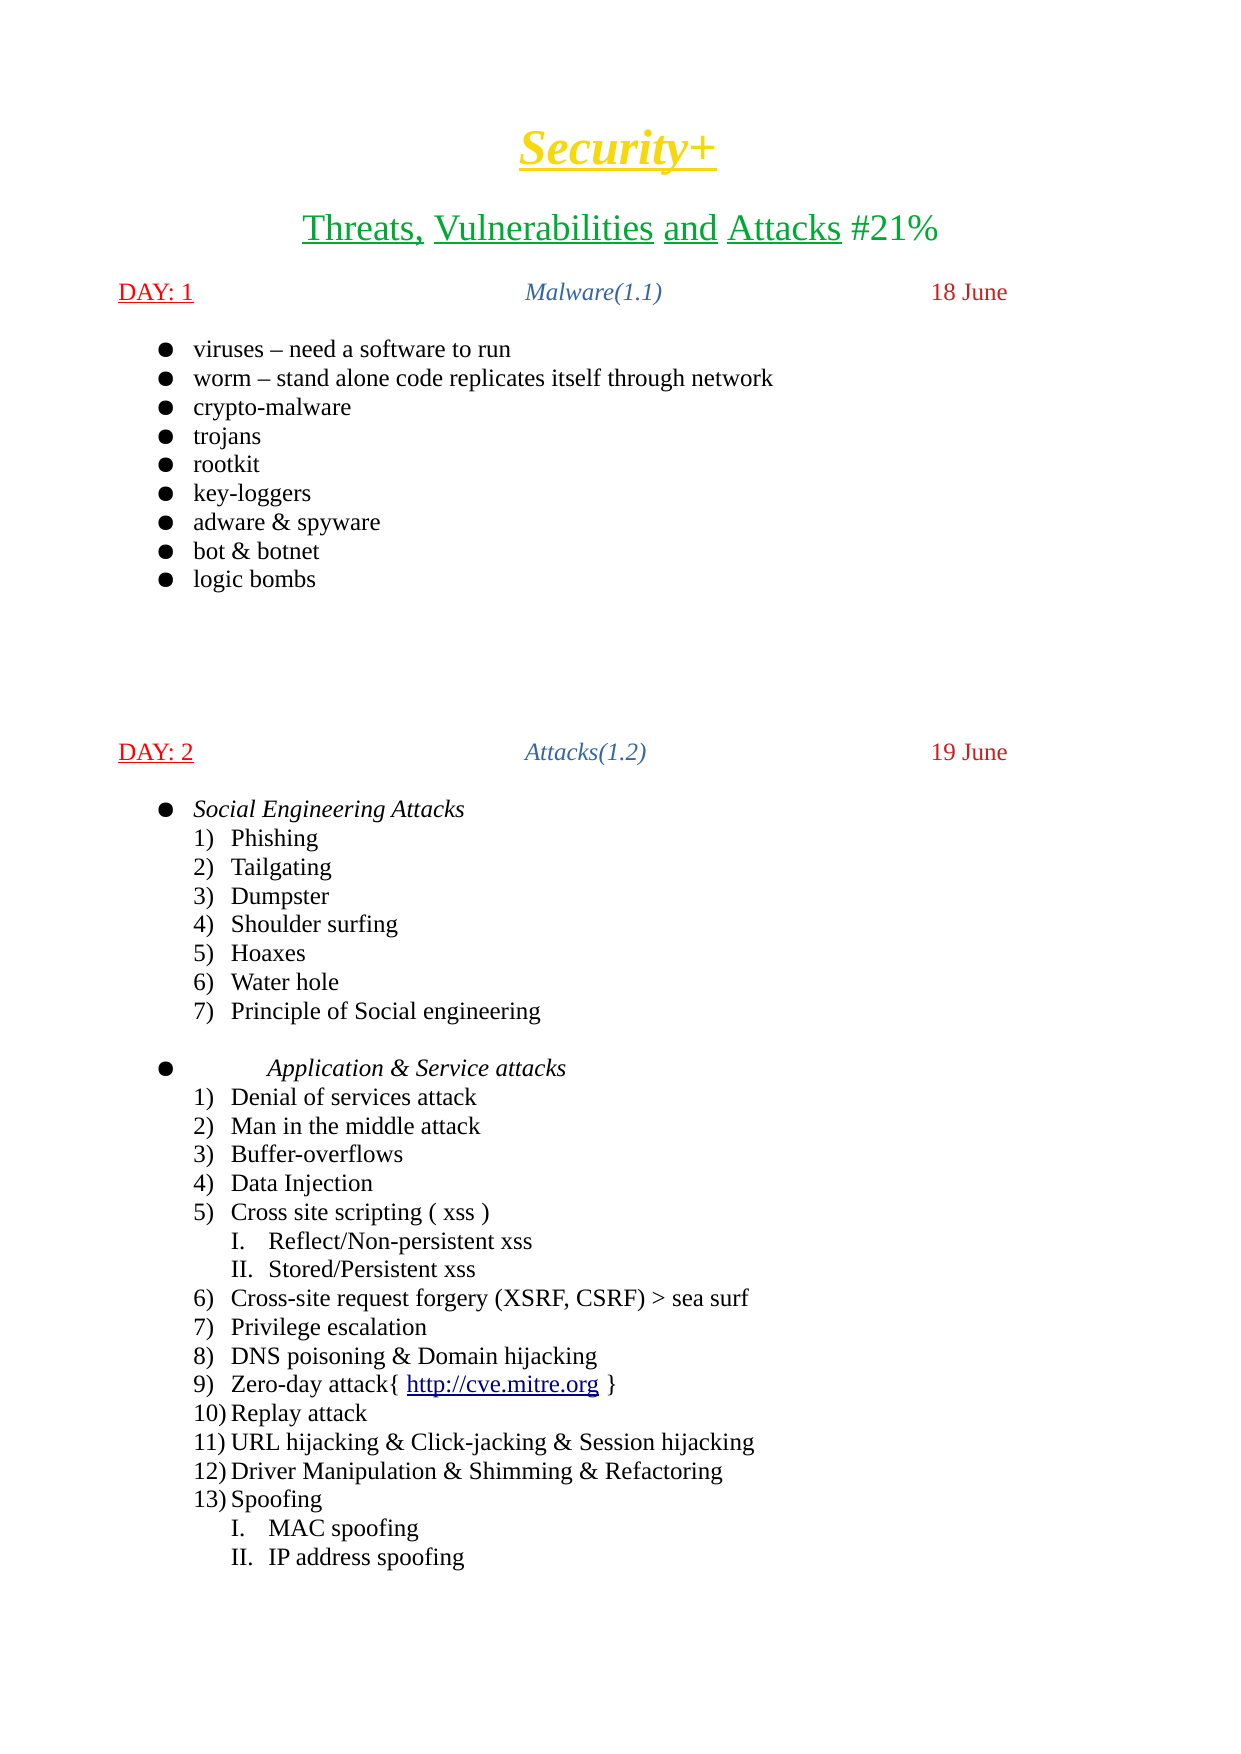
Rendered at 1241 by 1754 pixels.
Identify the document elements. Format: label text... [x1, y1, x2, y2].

list Buffer-overflows [193, 1139, 1122, 1168]
list worm – stand alone code replicates itself through network [156, 363, 1122, 392]
list Denial of services attack [193, 1082, 1122, 1111]
list Reflect/Non-persistent xss [231, 1226, 1122, 1254]
text Threats, Vulnerabilities and Attacks #21% [118, 205, 1122, 248]
list key-loggers [156, 478, 1122, 507]
list Data Injection [193, 1168, 1122, 1197]
list crypto-malware [156, 392, 1122, 421]
list Tailgating [193, 852, 1122, 881]
list Zero-day attack{ http://cve.mitre.org } [193, 1369, 1122, 1398]
list Spoofing [193, 1484, 1122, 1513]
list Cross site scripting ( xss ) [193, 1197, 1122, 1226]
list Social Engineering Attacks [156, 794, 1122, 823]
list Stored/Persistent xss [231, 1254, 1122, 1283]
list Principle of Social engineering [193, 996, 1122, 1024]
list URL hijacking & Click-jacking & Session hijacking [193, 1427, 1122, 1456]
list Dumpster [193, 881, 1122, 909]
list Cross-site request forgery (XSRF, CSRF) > sea surf [193, 1283, 1122, 1312]
list Driver Manipulation & Shimming & Refactoring [193, 1456, 1122, 1484]
list IP address spoofing [231, 1542, 1122, 1571]
list trojans [156, 421, 1122, 449]
list viruses – need a software to run [156, 334, 1122, 363]
list Water hole [193, 967, 1122, 996]
text DAY: 2 Attacks(1.2) 19 June [118, 737, 1122, 766]
list Phishing [193, 823, 1122, 852]
list Shoulder surfing [193, 909, 1122, 938]
list Application & Service attacks [156, 1053, 1122, 1082]
list MAC spoofing [231, 1513, 1122, 1542]
list bot & botnet [156, 536, 1122, 564]
list Man in the middle attack [193, 1111, 1122, 1139]
list adware & spyware [156, 507, 1122, 536]
list DNS poisoning & Domain hijacking [193, 1341, 1122, 1369]
list Privilege escalation [193, 1312, 1122, 1341]
list Hoaxes [193, 938, 1122, 967]
list rootkit [156, 449, 1122, 478]
list logic bombs [156, 564, 1122, 593]
text DAY: 1 Malware(1.1) 18 June [118, 277, 1122, 306]
list Replay attack [193, 1398, 1122, 1427]
